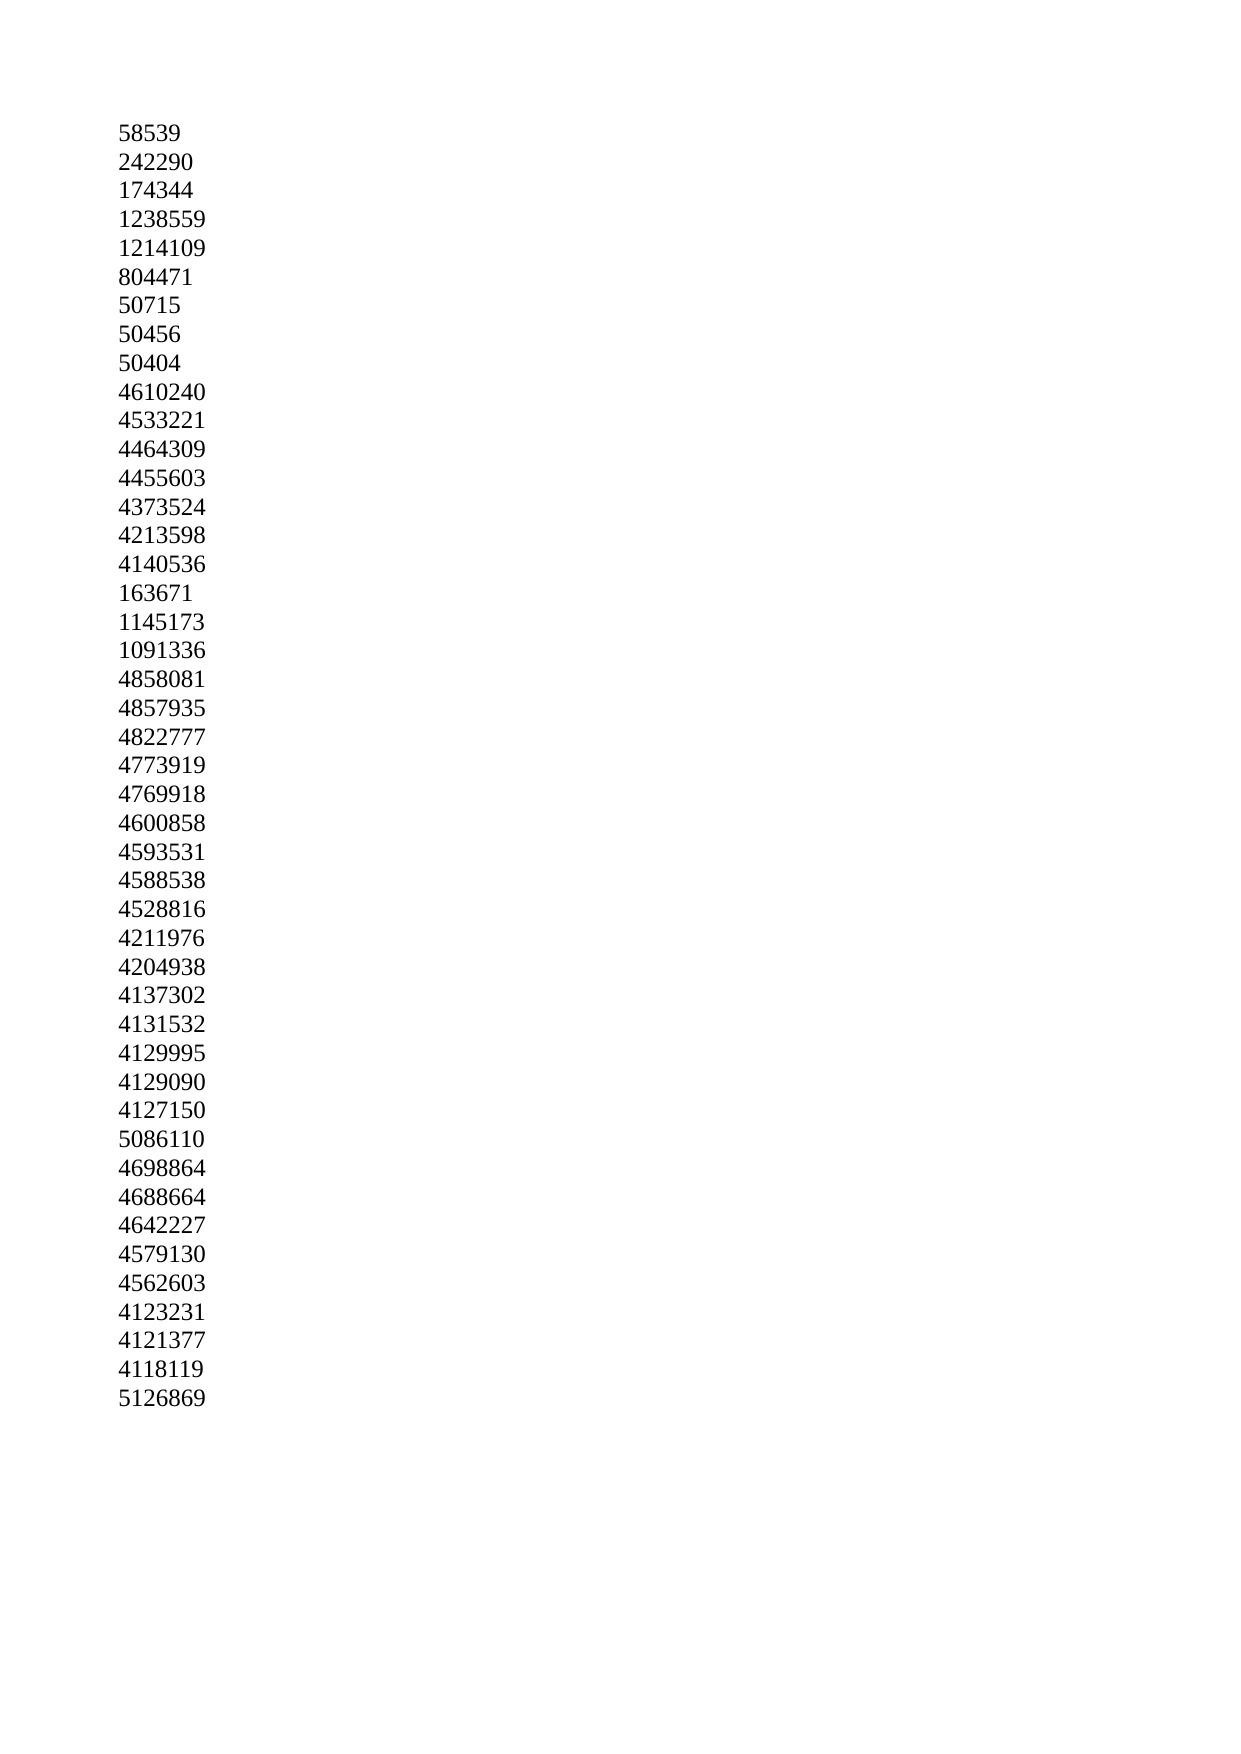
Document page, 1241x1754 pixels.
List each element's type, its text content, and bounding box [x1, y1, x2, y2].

text 4773919 [118, 751, 1122, 779]
text 4204938 [118, 952, 1122, 981]
text 4593531 [118, 837, 1122, 866]
text 242290 [118, 147, 1122, 176]
text 4769918 [118, 779, 1122, 808]
text 4579130 [118, 1239, 1122, 1268]
text 4858081 [118, 664, 1122, 693]
text 4588538 [118, 866, 1122, 894]
text 4131532 [118, 1009, 1122, 1038]
text 4562603 [118, 1268, 1122, 1297]
text 5086110 [118, 1124, 1122, 1153]
text 4698864 [118, 1153, 1122, 1182]
text 4610240 [118, 377, 1122, 406]
text 4528816 [118, 894, 1122, 923]
text 4857935 [118, 693, 1122, 722]
text 50404 [118, 348, 1122, 377]
text 804471 [118, 262, 1122, 291]
text 5126869 [118, 1383, 1122, 1412]
text 4213598 [118, 521, 1122, 549]
text 4137302 [118, 981, 1122, 1009]
text 1238559 [118, 204, 1122, 233]
text 50715 [118, 291, 1122, 319]
text 4533221 [118, 406, 1122, 434]
text 4140536 [118, 549, 1122, 578]
text 50456 [118, 319, 1122, 348]
text 4121377 [118, 1326, 1122, 1354]
text 4211976 [118, 923, 1122, 952]
text 4822777 [118, 722, 1122, 751]
text 174344 [118, 176, 1122, 204]
text 4642227 [118, 1211, 1122, 1239]
text 1145173 [118, 607, 1122, 636]
text 4464309 [118, 434, 1122, 463]
text 4600858 [118, 808, 1122, 837]
text 4118119 [118, 1354, 1122, 1383]
text 1214109 [118, 233, 1122, 262]
text 4129995 [118, 1038, 1122, 1067]
text 4129090 [118, 1067, 1122, 1096]
text 58539 [118, 118, 1122, 147]
text 163671 [118, 578, 1122, 607]
text 1091336 [118, 636, 1122, 664]
text 4373524 [118, 492, 1122, 521]
text 4123231 [118, 1297, 1122, 1326]
text 4127150 [118, 1096, 1122, 1124]
text 4688664 [118, 1182, 1122, 1211]
text 4455603 [118, 463, 1122, 492]
